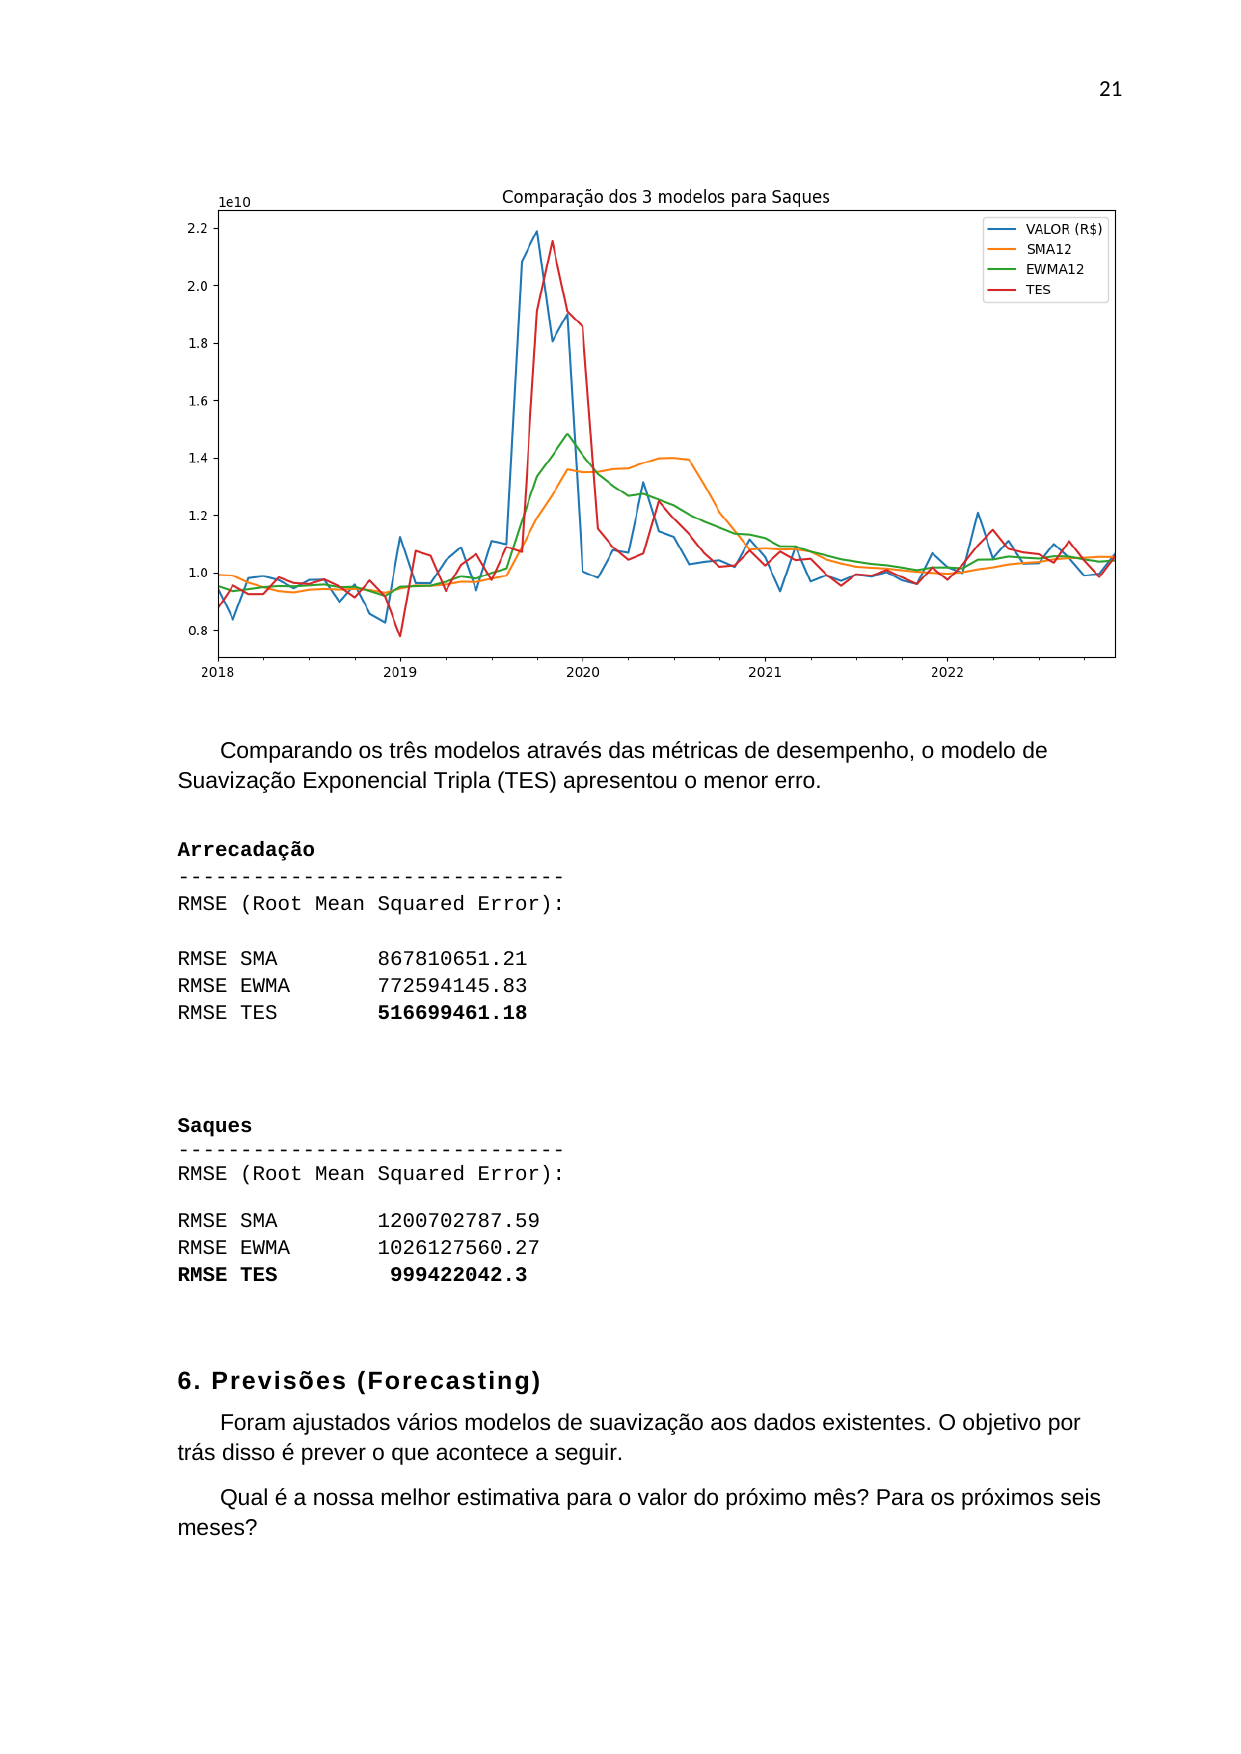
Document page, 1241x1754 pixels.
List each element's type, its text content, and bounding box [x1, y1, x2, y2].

text Saques [177, 1115, 1122, 1139]
text RMSE (Root Mean Squared Error): [177, 1163, 1122, 1186]
text RMSE TES 999422042.3 [177, 1264, 1122, 1288]
text RMSE (Root Mean Squared Error): [177, 893, 1122, 917]
text Comparando os três modelos através das métricas de desempenho, o modelo de Suavização Exponencial Tripla (TES) apresentou o menor erro. [177, 737, 1122, 793]
picture [177, 179, 1123, 689]
text RMSE EWMA 1026127560.27 [177, 1237, 1122, 1261]
text ------------------------------- [177, 866, 1122, 890]
text RMSE TES 516699461.18 [177, 1002, 1122, 1026]
text ------------------------------- [177, 1139, 1122, 1163]
text RMSE SMA 867810651.21 [177, 948, 1122, 971]
text Foram ajustados vários modelos de suavização aos dados existentes. O objetivo por trás disso é prever o que acontece a seguir. [177, 1409, 1122, 1466]
text RMSE SMA 1200702787.59 [177, 1210, 1122, 1234]
subtitle 6. Previsões (Forecasting) [177, 1366, 1122, 1394]
text RMSE EWMA 772594145.83 [177, 975, 1122, 998]
text Arrecadação [177, 839, 1122, 863]
text Qual é a nossa melhor estimativa para o valor do próximo mês? Para os próximos seis meses? [177, 1484, 1122, 1541]
